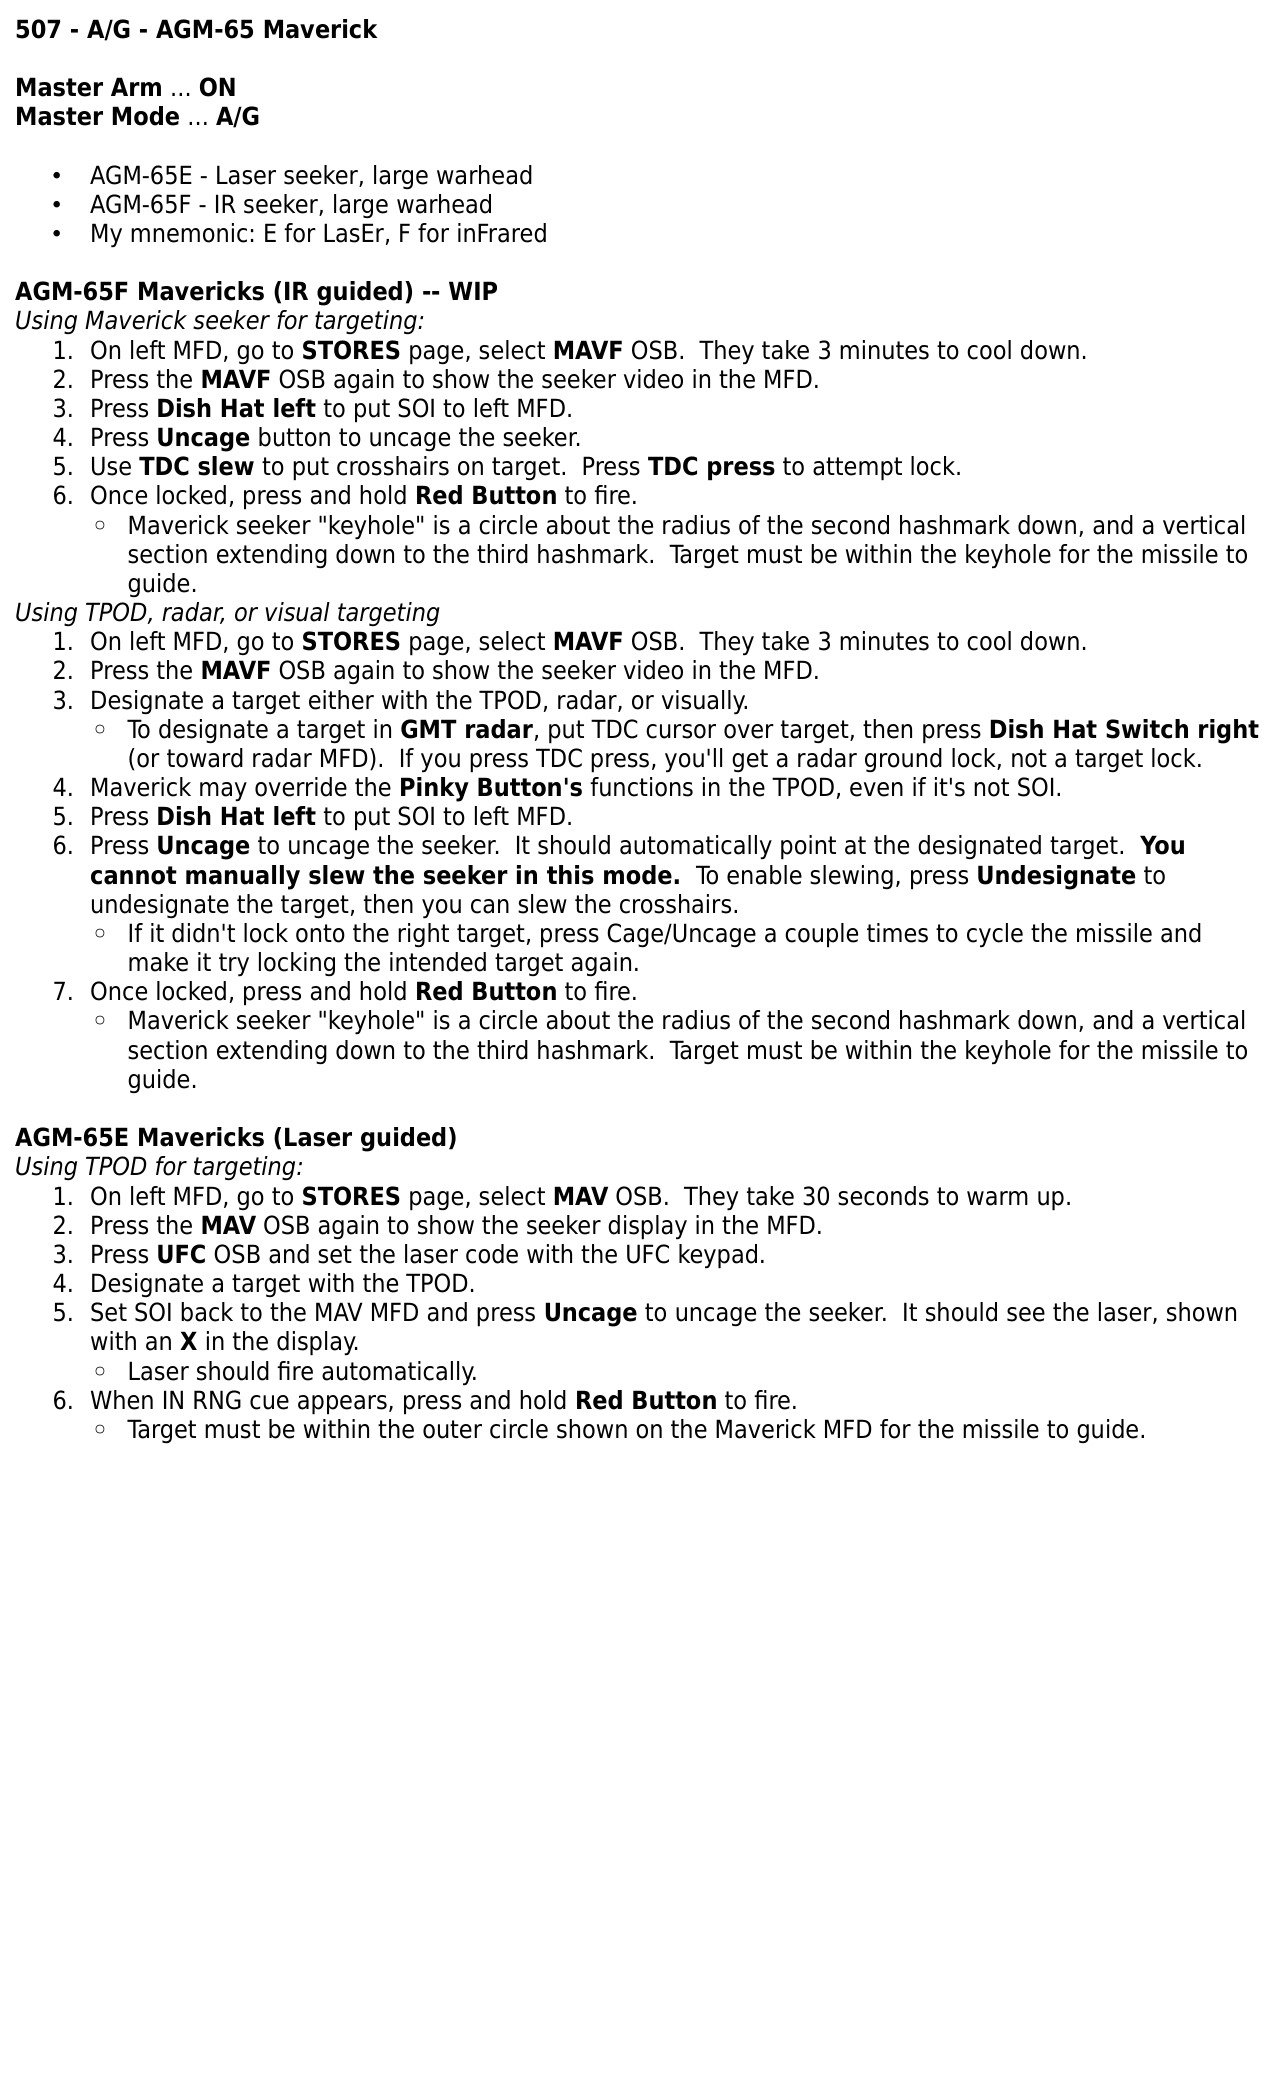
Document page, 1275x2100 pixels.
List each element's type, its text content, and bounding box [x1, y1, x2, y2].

list If it didn't lock onto the right target, press Cage/Uncage a couple times to cycle the missile and make it try locking the intended target again. [90, 919, 1260, 977]
text Using TPOD, radar, or visual targeting [15, 598, 1260, 627]
list Designate a target with the TPOD. [52, 1269, 1260, 1298]
list On left MFD, go to STORES page, select MAVF OSB. They take 3 minutes to cool down. [52, 336, 1260, 365]
list On left MFD, go to STORES page, select MAV OSB. They take 30 seconds to warm up. [52, 1182, 1260, 1211]
list AGM-65E - Laser seeker, large warhead [52, 161, 1260, 190]
text 507 - A/G - AGM-65 Maverick [15, 15, 1260, 44]
list Press Dish Hat left to put SOI to left MFD. [52, 802, 1260, 832]
list Press Uncage button to uncage the seeker. [52, 423, 1260, 452]
list Maverick may override the Pinky Button's functions in the TPOD, even if it's not SOI. [52, 773, 1260, 802]
list Press the MAVF OSB again to show the seeker video in the MFD. [52, 657, 1260, 686]
text AGM-65F Mavericks (IR guided) -- WIP [15, 277, 1260, 307]
list On left MFD, go to STORES page, select MAVF OSB. They take 3 minutes to cool down. [52, 627, 1260, 657]
list AGM-65F - IR seeker, large warhead [52, 190, 1260, 219]
list Maverick seeker "keyhole" is a circle about the radius of the second hashmark down, and a vertical section extending down to the third hashmark. Target must be within the keyhole for the missile to guide. [90, 511, 1260, 598]
list Laser should fire automatically. [90, 1357, 1260, 1386]
list Designate a target either with the TPOD, radar, or visually. [52, 686, 1260, 715]
list Press UFC OSB and set the laser code with the UFC keypad. [52, 1240, 1260, 1269]
text Master Arm ... ON [15, 73, 1260, 102]
list Press Dish Hat left to put SOI to left MFD. [52, 394, 1260, 423]
list Press the MAV OSB again to show the seeker display in the MFD. [52, 1211, 1260, 1240]
list Target must be within the outer circle shown on the Maverick MFD for the missile to guide. [90, 1415, 1260, 1444]
list Press Uncage to uncage the seeker. It should automatically point at the designated target. You cannot manually slew the seeker in this mode. To enable slewing, press Undesignate to undesignate the target, then you can slew the crosshairs. [52, 832, 1260, 919]
list When IN RNG cue appears, press and hold Red Button to fire. [52, 1386, 1260, 1415]
text Using TPOD for targeting: [15, 1152, 1260, 1182]
list Maverick seeker "keyhole" is a circle about the radius of the second hashmark down, and a vertical section extending down to the third hashmark. Target must be within the keyhole for the missile to guide. [90, 1007, 1260, 1094]
list My mnemonic: E for LasEr, F for inFrared [52, 219, 1260, 248]
text Master Mode ... A/G [15, 102, 1260, 132]
list Set SOI back to the MAV MFD and press Uncage to uncage the seeker. It should see the laser, shown with an X in the display. [52, 1298, 1260, 1357]
text AGM-65E Mavericks (Laser guided) [15, 1123, 1260, 1152]
list Press the MAVF OSB again to show the seeker video in the MFD. [52, 365, 1260, 394]
list Use TDC slew to put crosshairs on target. Press TDC press to attempt lock. [52, 452, 1260, 482]
list To designate a target in GMT radar, put TDC cursor over target, then press Dish Hat Switch right (or toward radar MFD). If you press TDC press, you'll get a radar ground lock, not a target lock. [90, 715, 1260, 773]
list Once locked, press and hold Red Button to fire. [52, 482, 1260, 511]
text Using Maverick seeker for targeting: [15, 307, 1260, 336]
list Once locked, press and hold Red Button to fire. [52, 977, 1260, 1007]
